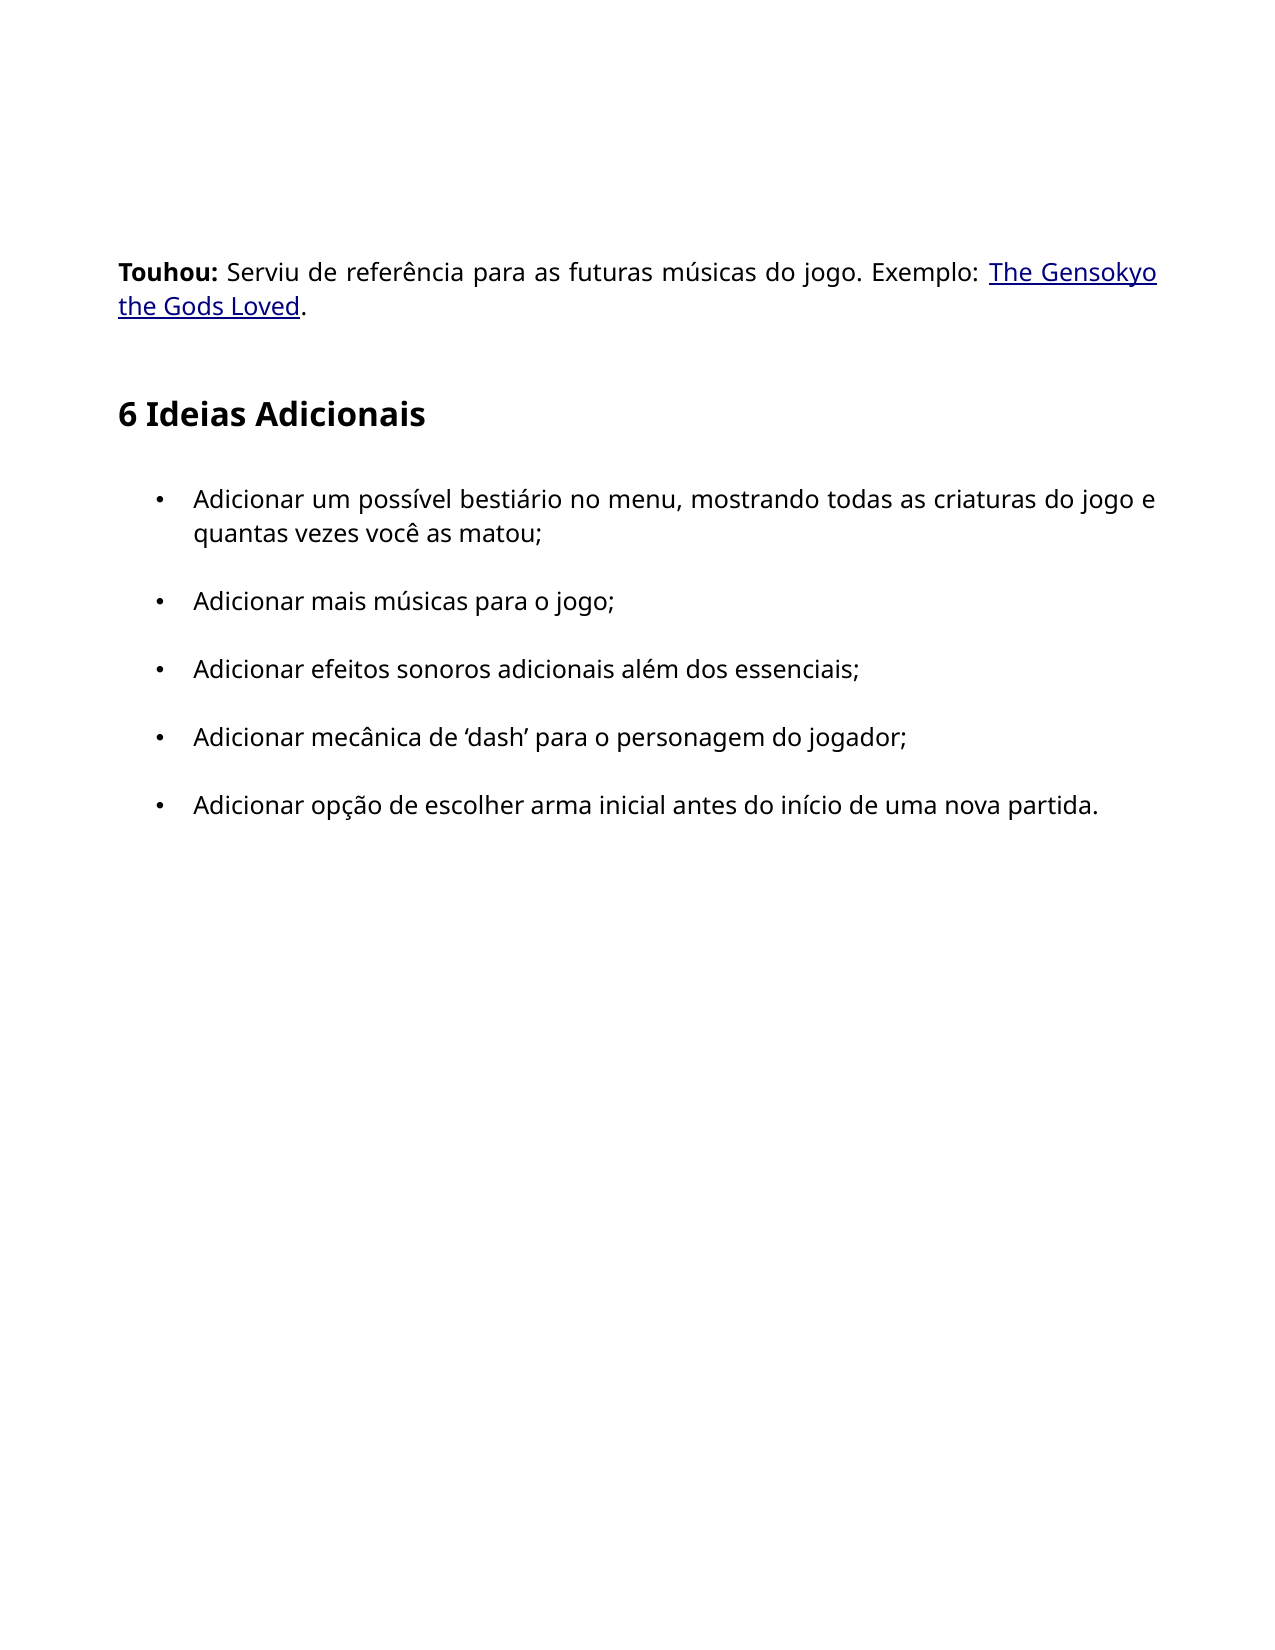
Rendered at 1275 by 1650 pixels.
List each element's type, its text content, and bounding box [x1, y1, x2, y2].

list Adicionar mecânica de ‘dash’ para o personagem do jogador; [156, 720, 1157, 754]
list Adicionar opção de escolher arma inicial antes do início de uma nova partida. [156, 788, 1157, 822]
text Touhou: Serviu de referência para as futuras músicas do jogo. Exemplo: The Gensokyo the Gods Loved. [118, 254, 1157, 322]
list Adicionar mais músicas para o jogo; [156, 584, 1157, 618]
list Adicionar efeitos sonoros adicionais além dos essenciais; [156, 652, 1157, 686]
text 6 Ideias Adicionais [118, 391, 1157, 436]
list Adicionar um possível bestiário no menu, mostrando todas as criaturas do jogo e quantas vezes você as matou; [156, 481, 1157, 549]
